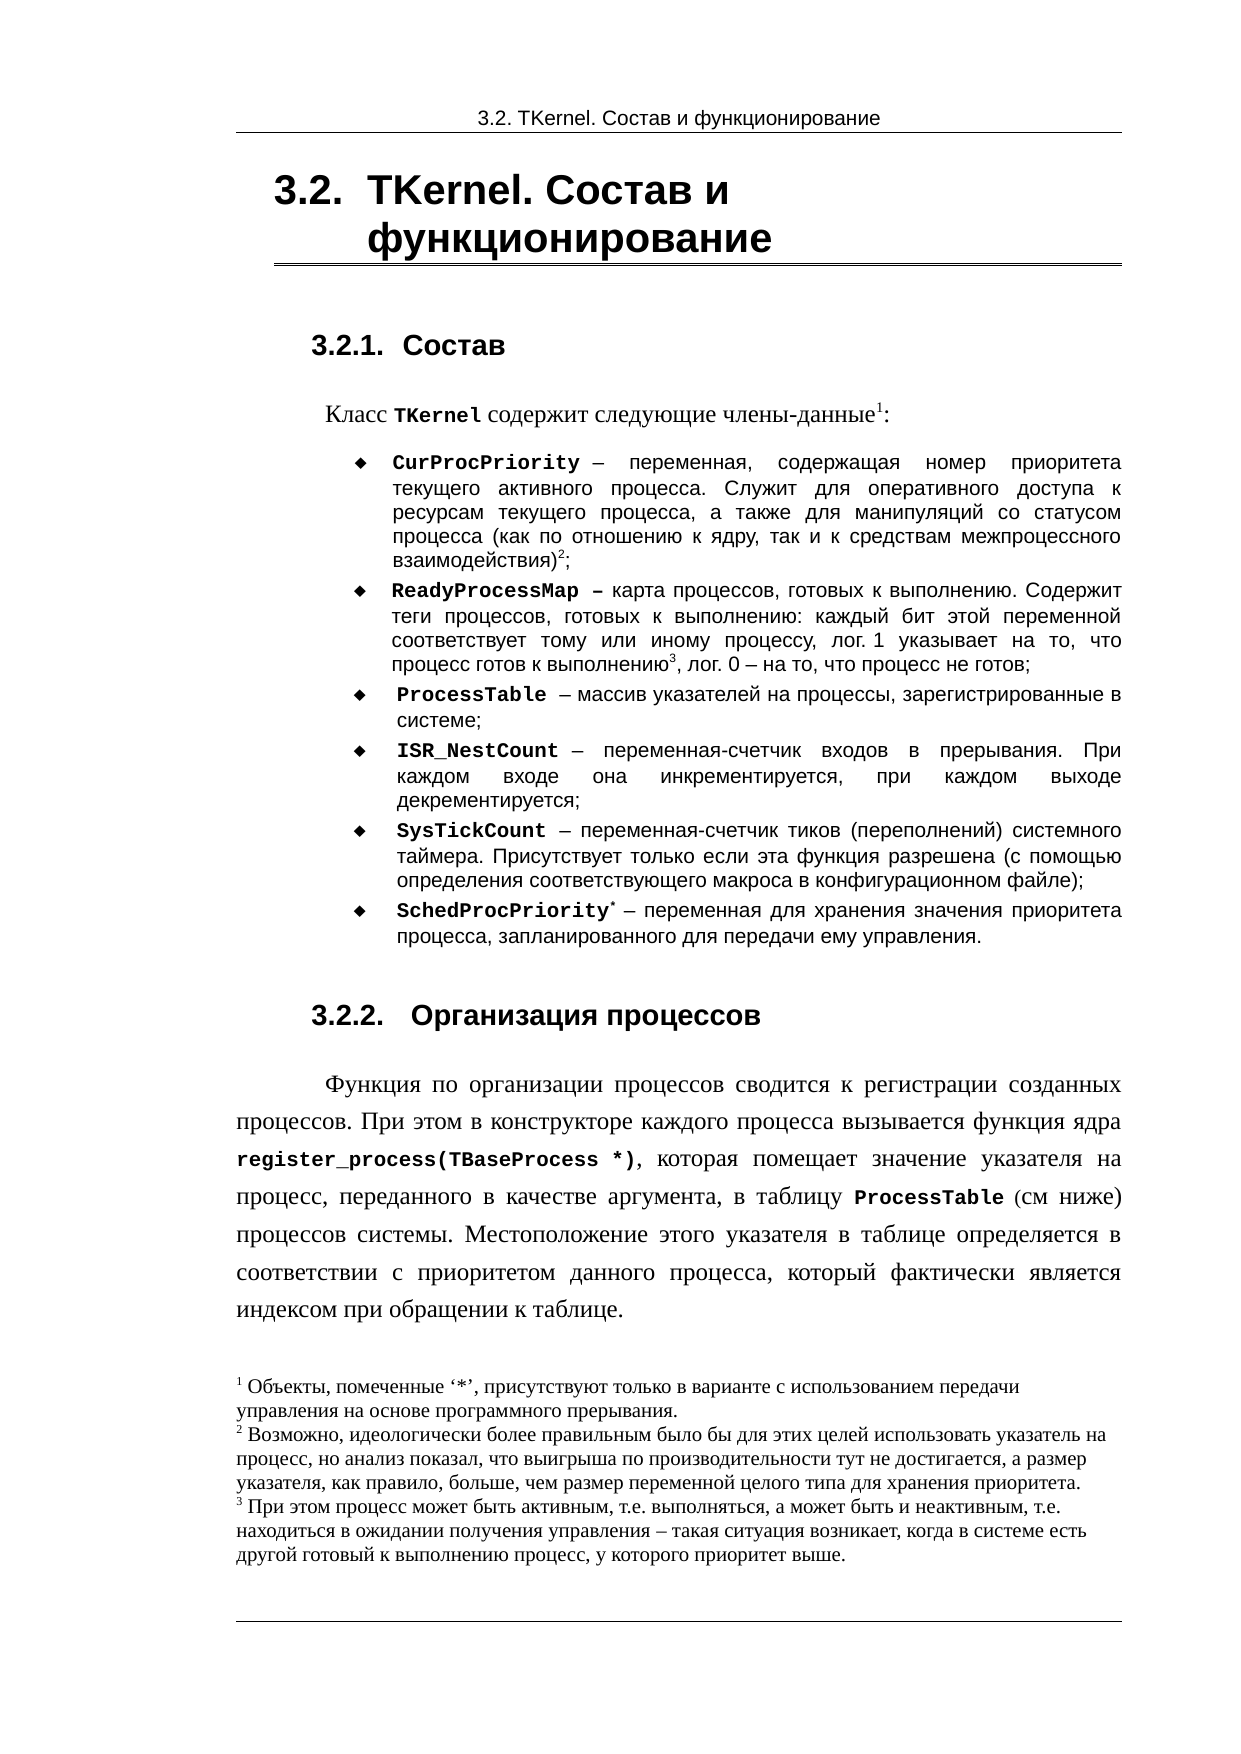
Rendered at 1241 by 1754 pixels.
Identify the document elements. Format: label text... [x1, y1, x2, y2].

list ISR_NestCount – переменная-счетчик входов в прерывания. При каждом входе она инкрементируется, при каждом выходе декрементируется; [354, 738, 1122, 812]
list CurProcPriority – переменная, содержащая номер приоритета текущего активного процесса. Служит для оперативного доступа к ресурсам текущего процесса, а также для манипуляций со статусом процесса (как по отношению к ядру, так и к средствам межпроцессного взаимодействия); [354, 450, 1122, 572]
text Объекты, помеченные ‘*’, присутствуют только в варианте с использованием передачи управления на основе программного прерывания. [236, 1374, 1122, 1422]
list Возможно, идеологически более правильным было бы для этих целей использовать указатель на процесс, но анализ показал, что выигрыша по производительности тут не достигается, а размер указателя, как правило, больше, чем размер переменной целого типа для хранения приоритета. [236, 1422, 1122, 1494]
list SysTickCount – переменная-счетчик тиков (переполнений) системного таймера. Присутствует только если эта функция разрешена (с помощью определения соответствующего макроса в конфигурационном файле); [354, 818, 1122, 892]
subtitle Организация процессов [311, 998, 1004, 1031]
list SchedProcPriority* – переменная для хранения значения приоритета процесса, запланированного для передачи ему управления. [354, 898, 1122, 948]
subtitle TKernel. Состав и функционирование [274, 165, 1122, 263]
text Класс TKernel содержит следующие члены-данные: [236, 399, 1122, 428]
list При этом процесс может быть активным, т.е. выполняться, а может быть и неактивным, т.е. находиться в ожидании получения управления – такая ситуация возникает, когда в системе есть другой готовый к выполнению процесс, у которого приоритет выше. [236, 1494, 1122, 1566]
list ReadyProcessMap – карта процессов, готовых к выполнению. Содержит теги процессов, готовых к выполнению: каждый бит этой переменной соответствует тому или иному процессу, лог. 1 указывает на то, что процесс готов к выполнению, лог. 0 – на то, что процесс не готов; [354, 578, 1122, 676]
text Функция по организации процессов сводится к регистрации созданных процессов. При этом в конструкторе каждого процесса вызывается функция ядра register_process(TBaseProcess *), которая помещает значение указателя на процесс, переданного в качестве аргумента, в таблицу ProcessTable (см ниже) процессов системы. Местоположение этого указателя в таблице определяется в соответствии с приоритетом данного процесса, который фактически является индексом при обращении к таблице. [236, 1069, 1122, 1323]
subtitle Состав [311, 328, 1004, 361]
list ProcessTable – массив указателей на процессы, зарегистрированные в системе; [354, 682, 1122, 732]
